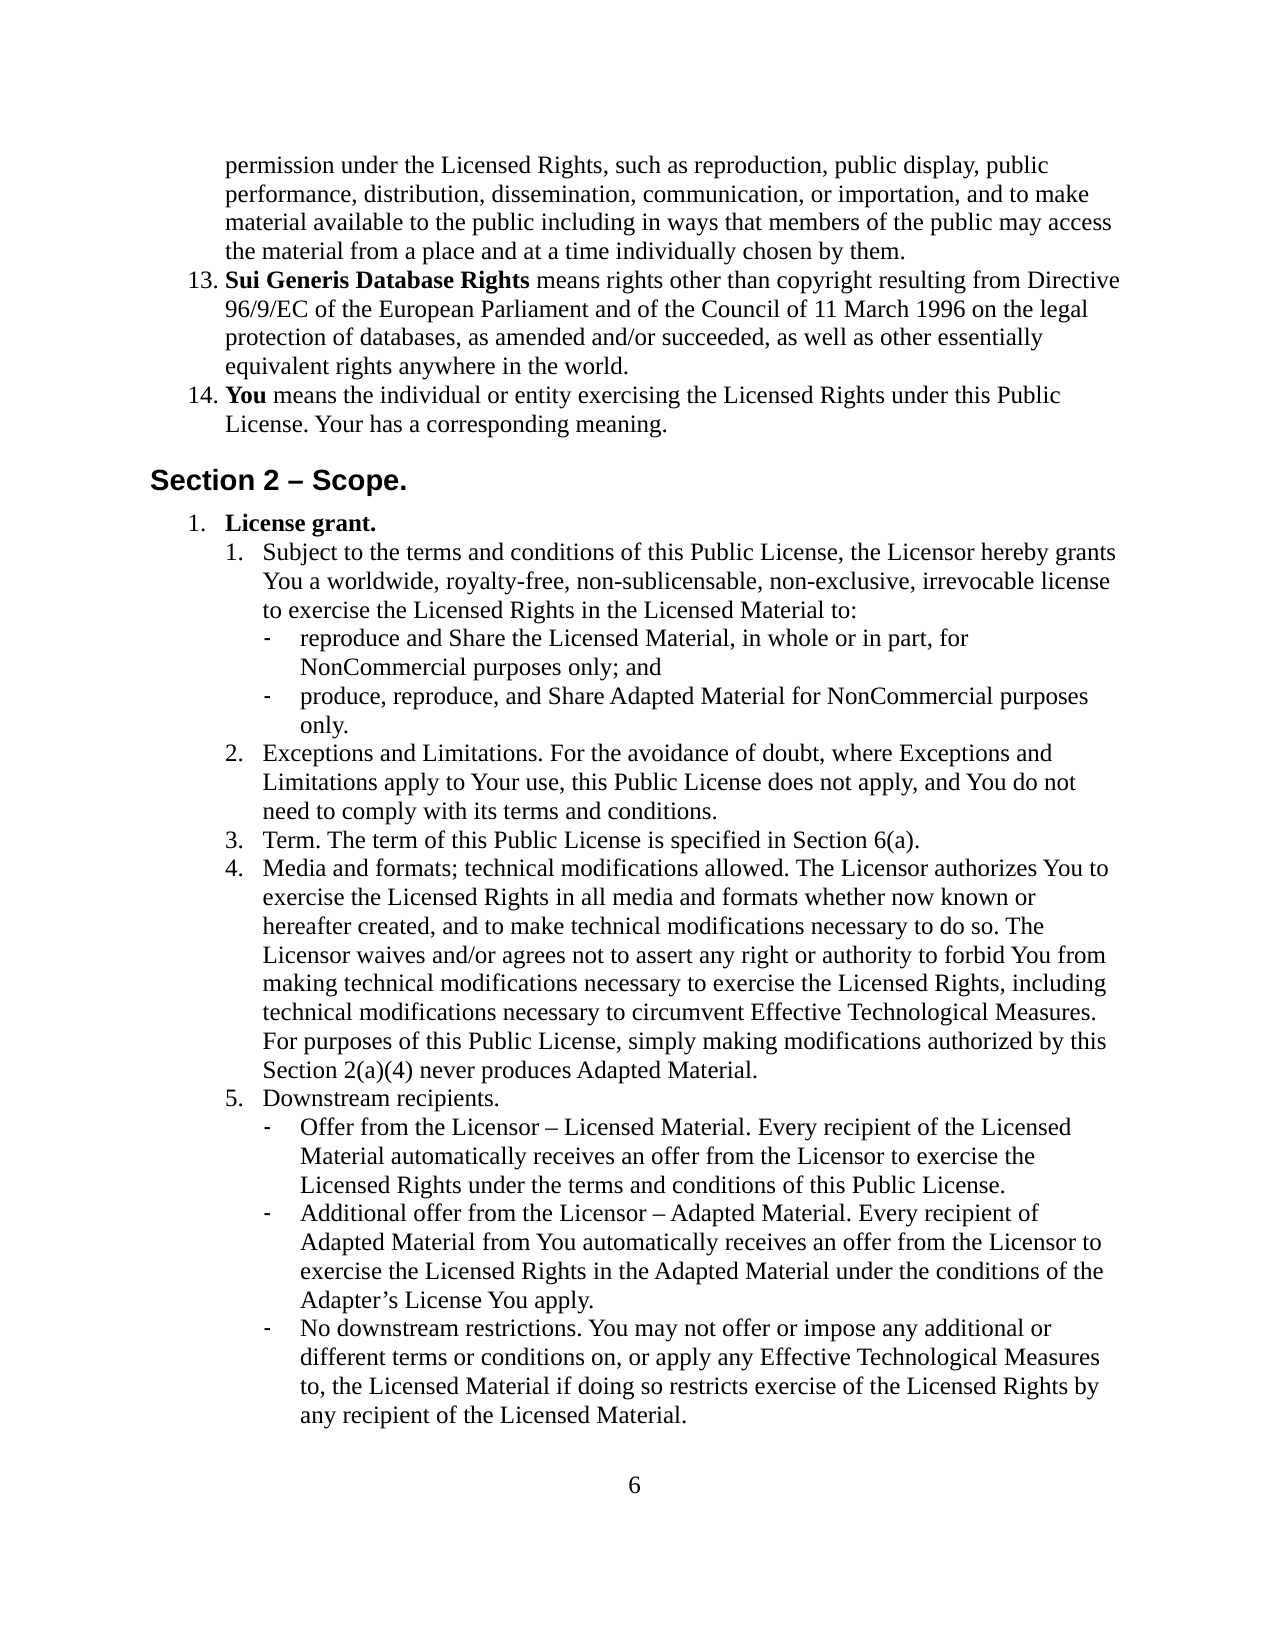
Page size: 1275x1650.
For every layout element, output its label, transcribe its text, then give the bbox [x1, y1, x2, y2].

list Term. The term of this Public License is specified in Section 6(a). [225, 825, 1125, 853]
list No downstream restrictions. You may not offer or impose any additional or different terms or conditions on, or apply any Effective Technological Measures to, the Licensed Material if doing so restricts exercise of the Licensed Rights by any recipient of the Licensed Material. [262, 1313, 1125, 1428]
subtitle Section 2 – Scope. [150, 462, 1125, 496]
list Additional offer from the Licensor – Adapted Material. Every recipient of Adapted Material from You automatically receives an offer from the Licensor to exercise the Licensed Rights in the Adapted Material under the conditions of the Adapter’s License You apply. [262, 1198, 1125, 1313]
list You means the individual or entity exercising the Licensed Rights under this Public License. Your has a corresponding meaning. [187, 380, 1125, 437]
list License grant. [187, 508, 1125, 537]
list Media and formats; technical modifications allowed. The Licensor authorizes You to exercise the Licensed Rights in all media and formats whether now known or hereafter created, and to make technical modifications necessary to do so. The Licensor waives and/or agrees not to assert any right or authority to forbid You from making technical modifications necessary to exercise the Licensed Rights, including technical modifications necessary to circumvent Effective Technological Measures. For purposes of this Public License, simply making modifications authorized by this Section 2(a)(4) never produces Adapted Material. [225, 853, 1125, 1083]
list Subject to the terms and conditions of this Public License, the Licensor hereby grants You a worldwide, royalty-free, non-sublicensable, non-exclusive, irrevocable license to exercise the Licensed Rights in the Licensed Material to: [225, 537, 1125, 623]
list produce, reproduce, and Share Adapted Material for NonCommercial purposes only. [262, 681, 1125, 738]
list permission under the Licensed Rights, such as reproduction, public display, public performance, distribution, dissemination, communication, or importation, and to make material available to the public including in ways that members of the public may access the material from a place and at a time individually chosen by them. [187, 150, 1125, 265]
list reproduce and Share the Licensed Material, in whole or in part, for NonCommercial purposes only; and [262, 623, 1125, 681]
list Offer from the Licensor – Licensed Material. Every recipient of the Licensed Material automatically receives an offer from the Licensor to exercise the Licensed Rights under the terms and conditions of this Public License. [262, 1112, 1125, 1198]
list Exceptions and Limitations. For the avoidance of doubt, where Exceptions and Limitations apply to Your use, this Public License does not apply, and You do not need to comply with its terms and conditions. [225, 738, 1125, 825]
list Downstream recipients. [225, 1083, 1125, 1112]
list Sui Generis Database Rights means rights other than copyright resulting from Directive 96/9/EC of the European Parliament and of the Council of 11 March 1996 on the legal protection of databases, as amended and/or succeeded, as well as other essentially equivalent rights anywhere in the world. [187, 265, 1125, 380]
